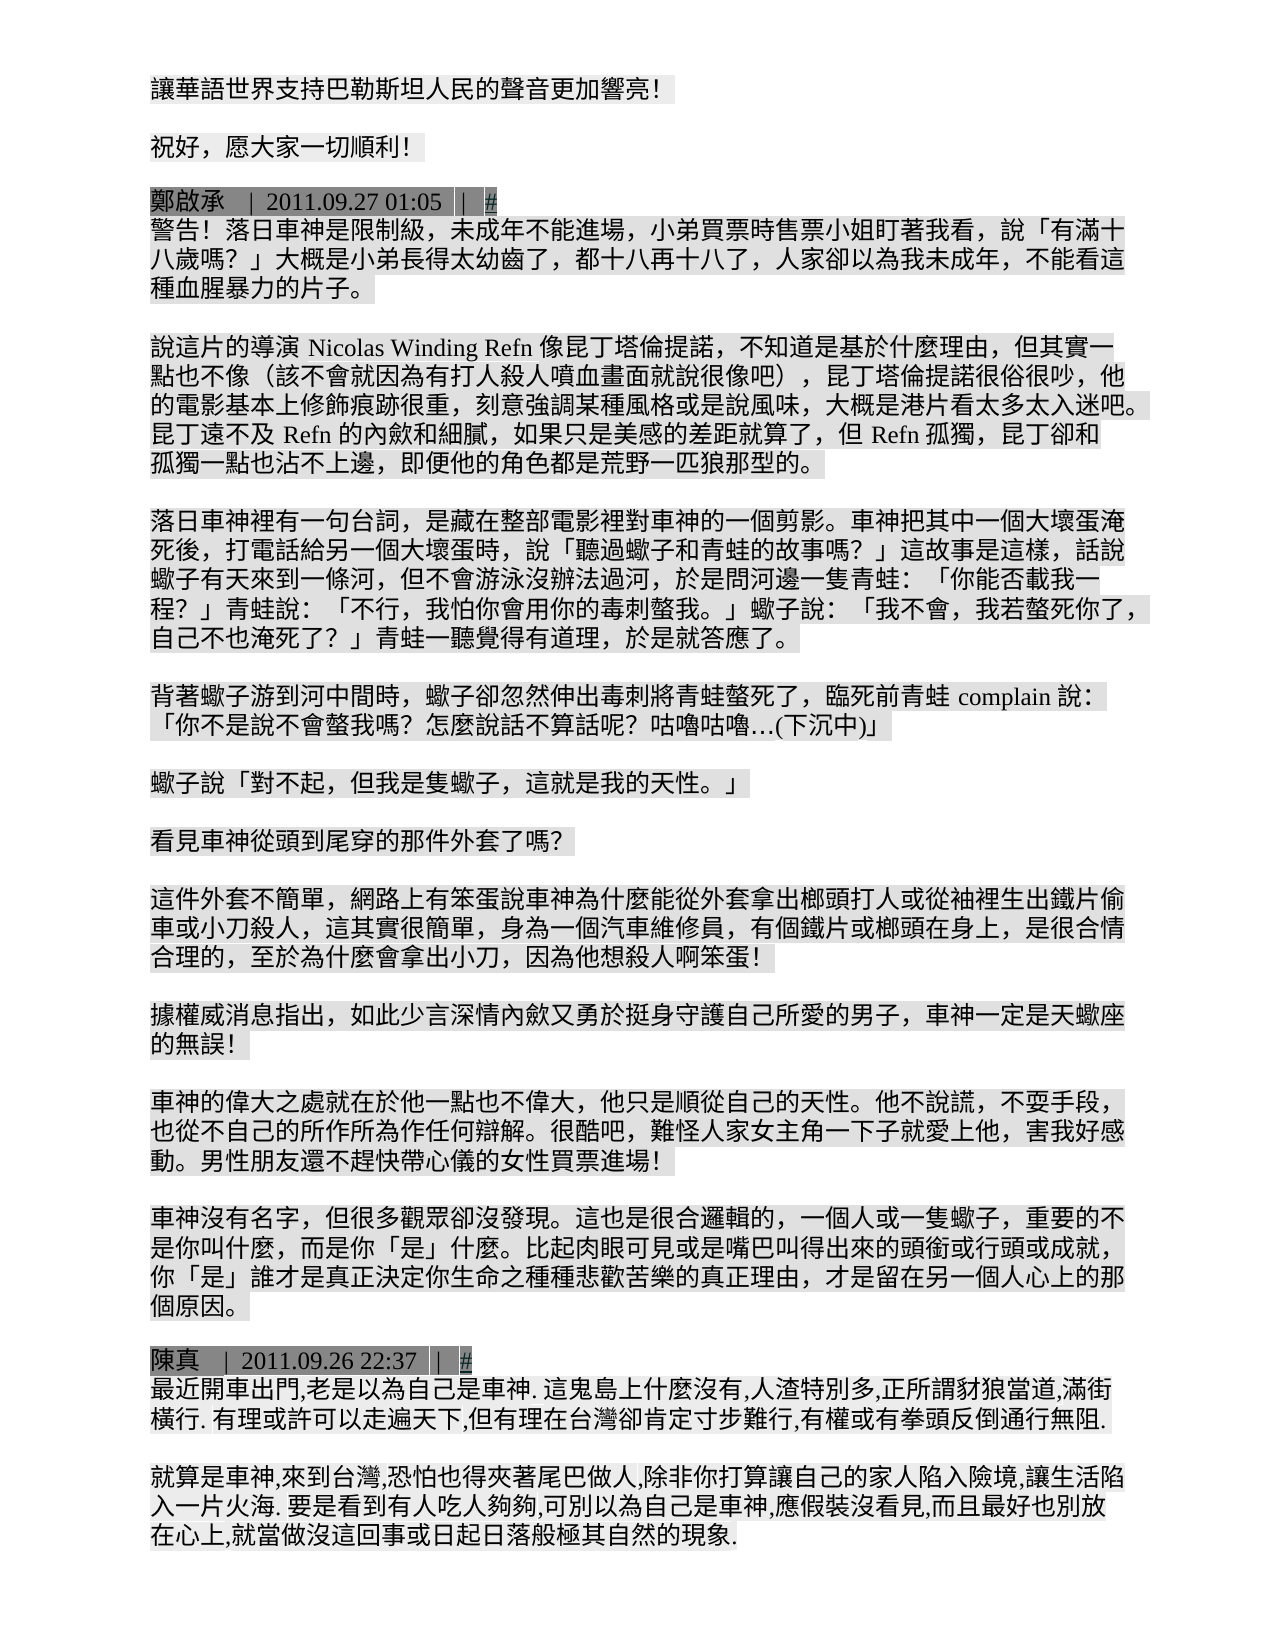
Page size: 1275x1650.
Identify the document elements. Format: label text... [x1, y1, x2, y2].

text 陳真 | 2011.09.26 22:37 | # [150, 1346, 1125, 1376]
text 鄭啟承 | 2011.09.27 01:05 | # [150, 187, 1125, 216]
text 台灣的朋友你們好！我是大陸Witness Palestine網站的站長，我們的前身是曾經的另一個有關巴勒斯坦的網站。數年前我們曾和陳真兄聯繫過討論聯合的問題，華語世界至今對於巴以問題的誤解仍然很深，以色列的國家公關也越來越縝密而出色，我們都要加油，讓更多人瞭解真相！ 我們非常希望與前輩們以及同事們建立長期的溝通，并熱切希望和你們共同商討一個方案，讓華語世界支持巴勒斯坦人民的聲音更加響亮！ 祝好，愿大家一切順利！ [150, 75, 1125, 162]
text 最近開車出門,老是以為自己是車神. 這鬼島上什麼沒有,人渣特別多,正所謂豺狼當道,滿街橫行. 有理或許可以走遍天下,但有理在台灣卻肯定寸步難行,有權或有拳頭反倒通行無阻. 就算是車神,來到台灣,恐怕也得夾著尾巴做人,除非你打算讓自己的家人陷入險境,讓生活陷入一片火海. 要是看到有人吃人夠夠,可別以為自己是車神,應假裝沒看見,而且最好也別放在心上,就當做沒這回事或日起日落般極其自然的現象. [150, 1376, 1125, 1551]
text 警告！落日車神是限制級，未成年不能進場，小弟買票時售票小姐盯著我看，說「有滿十八歲嗎？」大概是小弟長得太幼齒了，都十八再十八了，人家卻以為我未成年，不能看這種血腥暴力的片子。 說這片的導演 Nicolas Winding Refn 像昆丁塔倫提諾，不知道是基於什麼理由，但其實一點也不像（該不會就因為有打人殺人噴血畫面就說很像吧），昆丁塔倫提諾很俗很吵，他的電影基本上修飾痕跡很重，刻意強調某種風格或是說風味，大概是港片看太多太入迷吧。昆丁遠不及 Refn 的內歛和細膩，如果只是美感的差距就算了，但 Refn 孤獨，昆丁卻和孤獨一點也沾不上邊，即便他的角色都是荒野一匹狼那型的。 落日車神裡有一句台詞，是藏在整部電影裡對車神的一個剪影。車神把其中一個大壞蛋淹死後，打電話給另一個大壞蛋時，說「聽過蠍子和青蛙的故事嗎？」這故事是這樣，話說蠍子有天來到一條河，但不會游泳沒辦法過河，於是問河邊一隻青蛙：「你能否載我一程？」青蛙說：「不行，我怕你會用你的毒刺螫我。」蠍子說：「我不會，我若螫死你了，自己不也淹死了？」青蛙一聽覺得有道理，於是就答應了。 背著蠍子游到河中間時，蠍子卻忽然伸出毒刺將青蛙螫死了，臨死前青蛙 complain 說：「你不是說不會螫我嗎？怎麼說話不算話呢？咕嚕咕嚕…(下沉中)」 蠍子說「對不起，但我是隻蠍子，這就是我的天性。」 看見車神從頭到尾穿的那件外套了嗎？ 這件外套不簡單，網路上有笨蛋說車神為什麼能從外套拿出榔頭打人或從袖裡生出鐵片偷車或小刀殺人，這其實很簡單，身為一個汽車維修員，有個鐵片或榔頭在身上，是很合情合理的，至於為什麼會拿出小刀，因為他想殺人啊笨蛋！ 據權威消息指出，如此少言深情內歛又勇於挺身守護自己所愛的男子，車神一定是天蠍座的無誤！ 車神的偉大之處就在於他一點也不偉大，他只是順從自己的天性。他不說謊，不耍手段，也從不自己的所作所為作任何辯解。很酷吧，難怪人家女主角一下子就愛上他，害我好感動。男性朋友還不趕快帶心儀的女性買票進場！ 車神沒有名字，但很多觀眾卻沒發現。這也是很合邏輯的，一個人或一隻蠍子，重要的不是你叫什麼，而是你「是」什麼。比起肉眼可見或是嘴巴叫得出來的頭銜或行頭或成就，你「是」誰才是真正決定你生命之種種悲歡苦樂的真正理由，才是留在另一個人心上的那個原因。 [150, 216, 1125, 1321]
